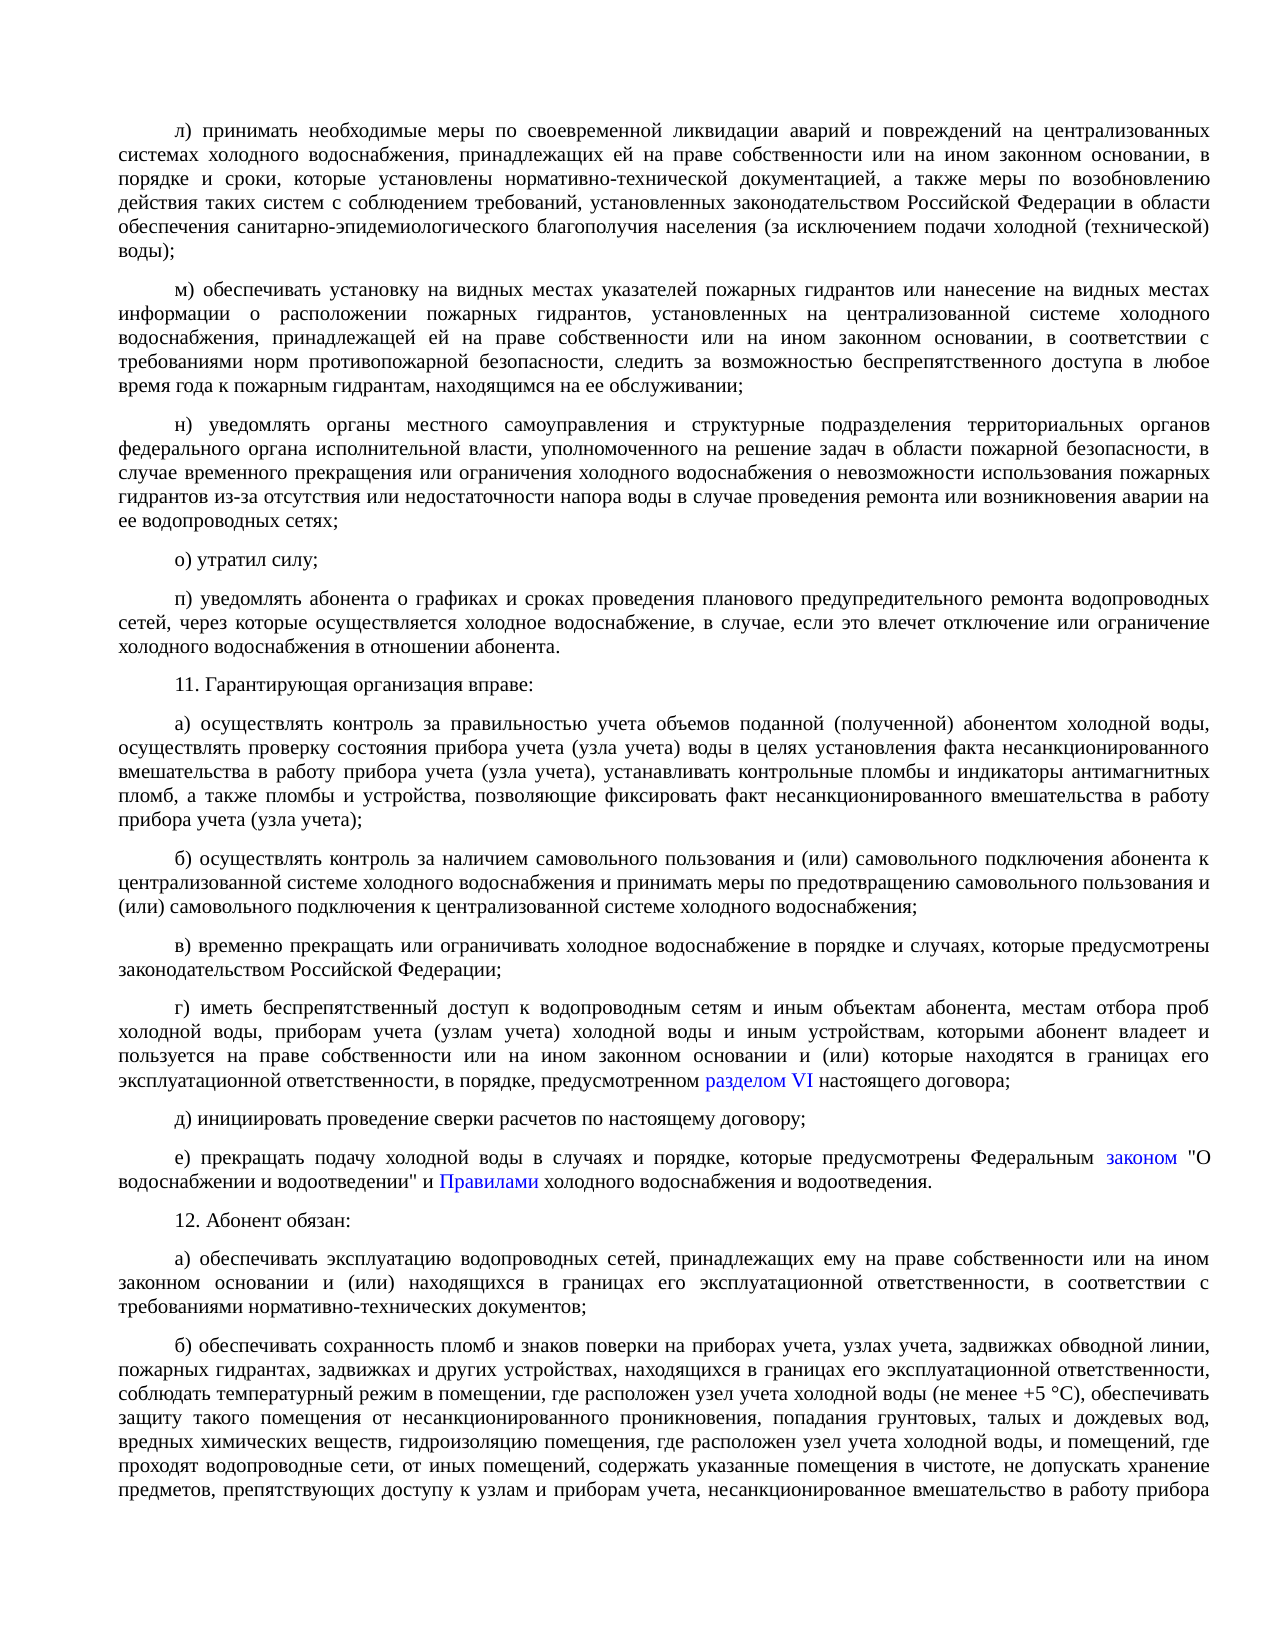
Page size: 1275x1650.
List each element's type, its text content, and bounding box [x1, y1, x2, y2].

text д) инициировать проведение сверки расчетов по настоящему договору; [118, 1106, 1211, 1130]
text а) осуществлять контроль за правильностью учета объемов поданной (полученной) абонентом холодной воды, осуществлять проверку состояния прибора учета (узла учета) воды в целях установления факта несанкционированного вмешательства в работу прибора учета (узла учета), устанавливать контрольные пломбы и индикаторы антимагнитных пломб, а также пломбы и устройства, позволяющие фиксировать факт несанкционированного вмешательства в работу прибора учета (узла учета); [118, 711, 1211, 831]
text г) иметь беспрепятственный доступ к водопроводным сетям и иным объектам абонента, местам отбора проб холодной воды, приборам учета (узлам учета) холодной воды и иным устройствам, которыми абонент владеет и пользуется на праве собственности или на ином законном основании и (или) которые находятся в границах его эксплуатационной ответственности, в порядке, предусмотренном разделом VI настоящего договора; [118, 995, 1211, 1092]
text а) обеспечивать эксплуатацию водопроводных сетей, принадлежащих ему на праве собственности или на ином законном основании и (или) находящихся в границах его эксплуатационной ответственности, в соответствии с требованиями нормативно-технических документов; [118, 1246, 1211, 1318]
text в) временно прекращать или ограничивать холодное водоснабжение в порядке и случаях, которые предусмотрены законодательством Российской Федерации; [118, 933, 1211, 981]
text л) принимать необходимые меры по своевременной ликвидации аварий и повреждений на централизованных системах холодного водоснабжения, принадлежащих ей на праве собственности или на ином законном основании, в порядке и сроки, которые установлены нормативно-технической документацией, а также меры по возобновлению действия таких систем с соблюдением требований, установленных законодательством Российской Федерации в области обеспечения санитарно-эпидемиологического благополучия населения (за исключением подачи холодной (технической) воды); [118, 118, 1211, 262]
text п) уведомлять абонента о графиках и сроках проведения планового предупредительного ремонта водопроводных сетей, через которые осуществляется холодное водоснабжение, в случае, если это влечет отключение или ограничение холодного водоснабжения в отношении абонента. [118, 586, 1211, 658]
text м) обеспечивать установку на видных местах указателей пожарных гидрантов или нанесение на видных местах информации о расположении пожарных гидрантов, установленных на централизованной системе холодного водоснабжения, принадлежащей ей на праве собственности или на ином законном основании, в соответствии с требованиями норм противопожарной безопасности, следить за возможностью беспрепятственного доступа в любое время года к пожарным гидрантам, находящимся на ее обслуживании; [118, 277, 1211, 397]
text б) обеспечивать сохранность пломб и знаков поверки на приборах учета, узлах учета, задвижках обводной линии, пожарных гидрантах, задвижках и других устройствах, находящихся в границах его эксплуатационной ответственности, соблюдать температурный режим в помещении, где расположен узел учета холодной воды (не менее +5 °C), обеспечивать защиту такого помещения от несанкционированного проникновения, попадания грунтовых, талых и дождевых вод, вредных химических веществ, гидроизоляцию помещения, где расположен узел учета холодной воды, и помещений, где проходят водопроводные сети, от иных помещений, содержать указанные помещения в чистоте, не допускать хранение предметов, препятствующих доступу к узлам и приборам учета, несанкционированное вмешательство в работу прибора [118, 1333, 1211, 1501]
text 12. Абонент обязан: [118, 1207, 1211, 1232]
text 11. Гарантирующая организация вправе: [118, 672, 1211, 696]
text н) уведомлять органы местного самоуправления и структурные подразделения территориальных органов федерального органа исполнительной власти, уполномоченного на решение задач в области пожарной безопасности, в случае временного прекращения или ограничения холодного водоснабжения о невозможности использования пожарных гидрантов из-за отсутствия или недостаточности напора воды в случае проведения ремонта или возникновения аварии на ее водопроводных сетях; [118, 412, 1211, 532]
text о) утратил силу; [118, 547, 1211, 571]
text е) прекращать подачу холодной воды в случаях и порядке, которые предусмотрены Федеральным законом "О водоснабжении и водоотведении" и Правилами холодного водоснабжения и водоотведения. [118, 1145, 1211, 1193]
text б) осуществлять контроль за наличием самовольного пользования и (или) самовольного подключения абонента к централизованной системе холодного водоснабжения и принимать меры по предотвращению самовольного пользования и (или) самовольного подключения к централизованной системе холодного водоснабжения; [118, 846, 1211, 918]
